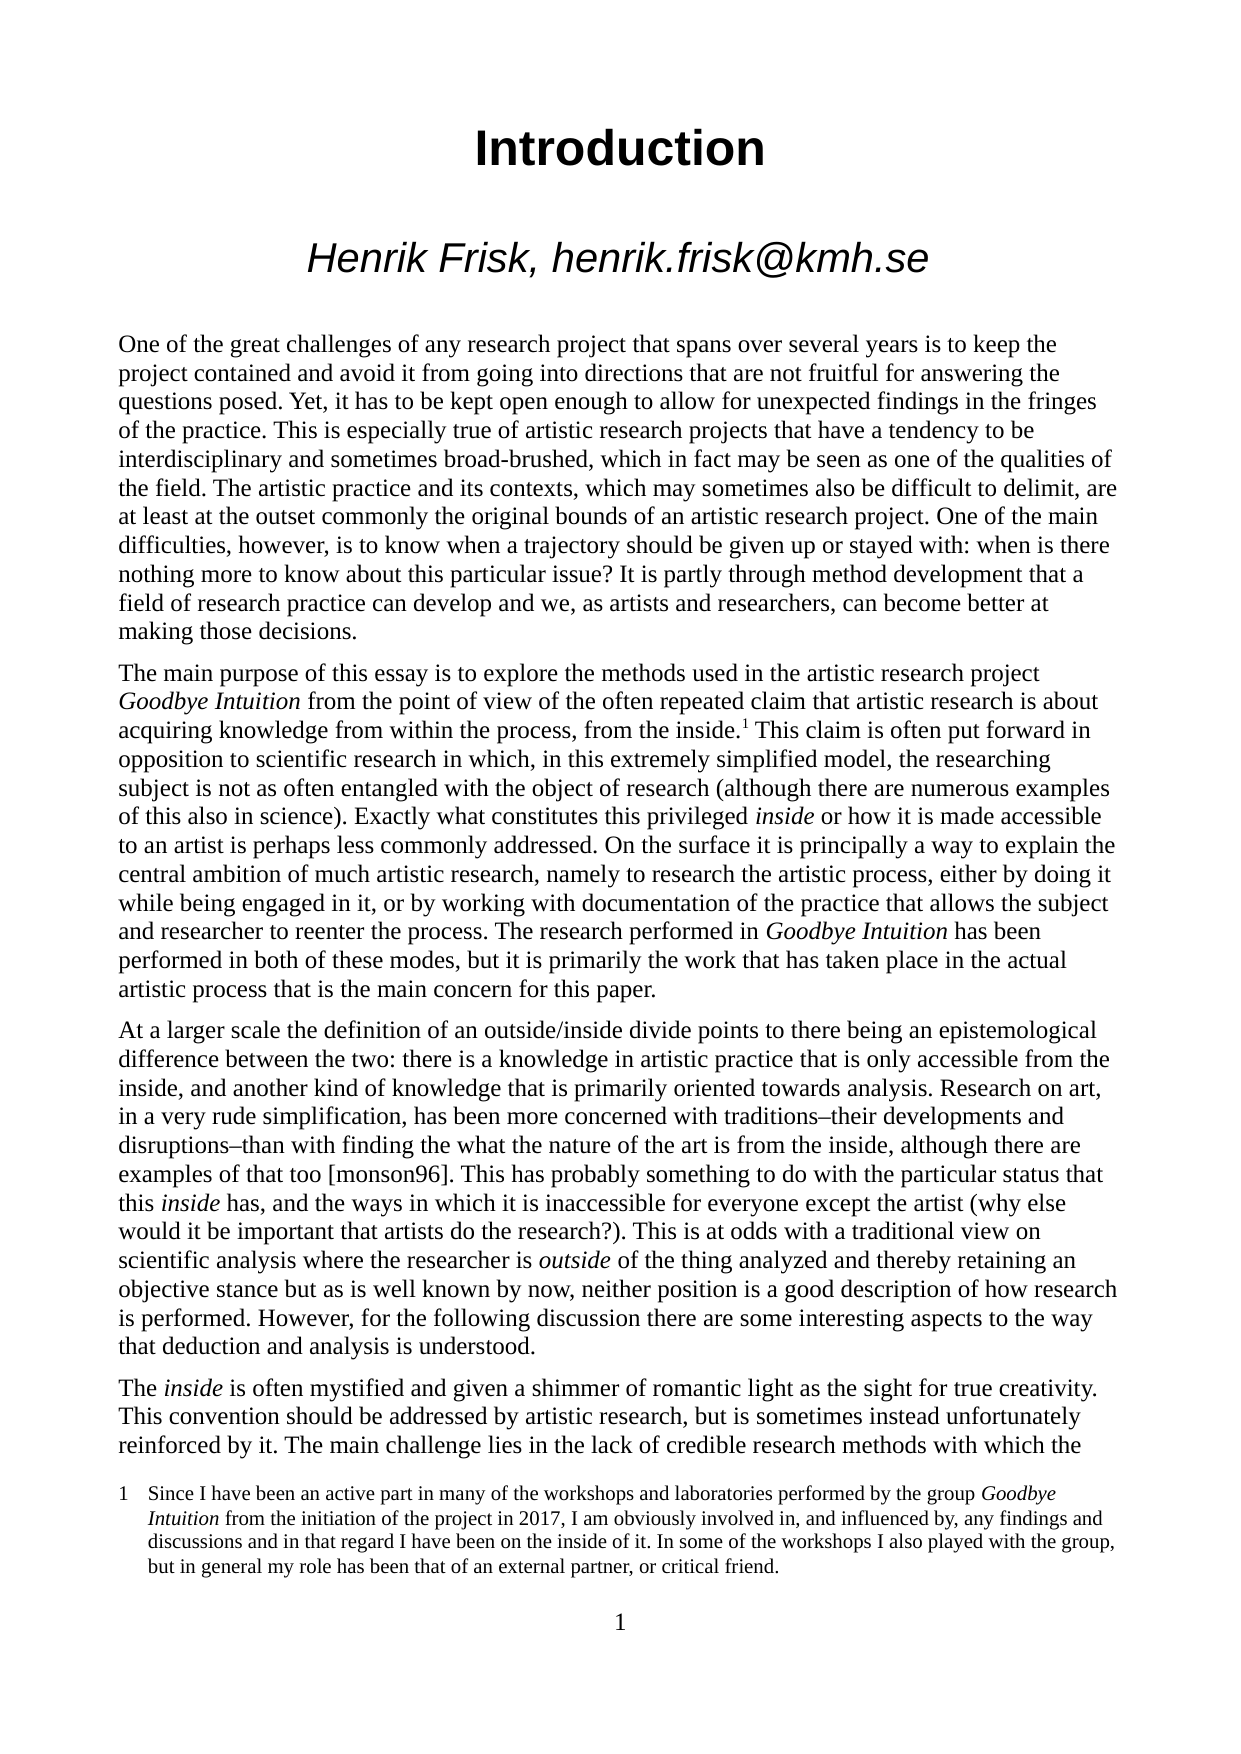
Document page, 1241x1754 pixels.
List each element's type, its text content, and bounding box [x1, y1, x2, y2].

text Since I have been an active part in many of the workshops and laboratories performed by the group Goodbye Intuition from the initiation of the project in 2017, I am obviously involved in, and influenced by, any findings and discussions and in that regard I have been on the inside of it. In some of the workshops I also played with the group, but in general my role has been that of an external partner, or critical friend. [118, 1481, 1122, 1578]
text At a larger scale the definition of an outside/inside divide points to there being an epistemological difference between the two: there is a knowledge in artistic practice that is only accessible from the inside, and another kind of knowledge that is primarily oriented towards analysis. Research on art, in a very rude simplification, has been more concerned with traditions–their developments and disruptions–than with finding the what the nature of the art is from the inside, although there are examples of that too [monson96]. This has probably something to do with the particular status that this inside has, and the ways in which it is inaccessible for everyone except the artist (why else would it be important that artists do the research?). This is at odds with a traditional view on scientific analysis where the researcher is outside of the thing analyzed and thereby retaining an objective stance but as is well known by now, neither position is a good description of how research is performed. However, for the following discussion there are some interesting aspects to the way that deduction and analysis is understood. [118, 1015, 1122, 1360]
text One of the great challenges of any research project that spans over several years is to keep the project contained and avoid it from going into directions that are not fruitful for answering the questions posed. Yet, it has to be kept open enough to allow for unexpected findings in the fringes of the practice. This is especially true of artistic research projects that have a tendency to be interdisciplinary and sometimes broad-brushed, which in fact may be seen as one of the qualities of the field. The artistic practice and its contexts, which may sometimes also be difficult to delimit, are at least at the outset commonly the original bounds of an artistic research project. One of the main difficulties, however, is to know when a trajectory should be given up or stayed with: when is there nothing more to know about this particular issue? It is partly through method development that a field of research practice can develop and we, as artists and researchers, can become better at making those decisions. [118, 329, 1122, 645]
subtitle Henrik Frisk, henrik.frisk@kmh.se [118, 233, 1122, 281]
text The main purpose of this essay is to explore the methods used in the artistic research project Goodbye Intuition from the point of view of the often repeated claim that artistic research is about acquiring knowledge from within the process, from the inside. This claim is often put forward in opposition to scientific research in which, in this extremely simplified model, the researching subject is not as often entangled with the object of research (although there are numerous examples of this also in science). Exactly what constitutes this privileged inside or how it is made accessible to an artist is perhaps less commonly addressed. On the surface it is principally a way to explain the central ambition of much artistic research, namely to research the artistic process, either by doing it while being engaged in it, or by working with documentation of the practice that allows the subject and researcher to reenter the process. The research performed in Goodbye Intuition has been performed in both of these modes, but it is primarily the work that has taken place in the actual artistic process that is the main concern for this paper. [118, 658, 1122, 1003]
text The inside is often mystified and given a shimmer of romantic light as the sight for true creativity. This convention should be addressed by artistic research, but is sometimes instead unfortunately reinforced by it. The main challenge lies in the lack of credible research methods with which the [118, 1373, 1122, 1459]
title Introduction [118, 118, 1122, 176]
